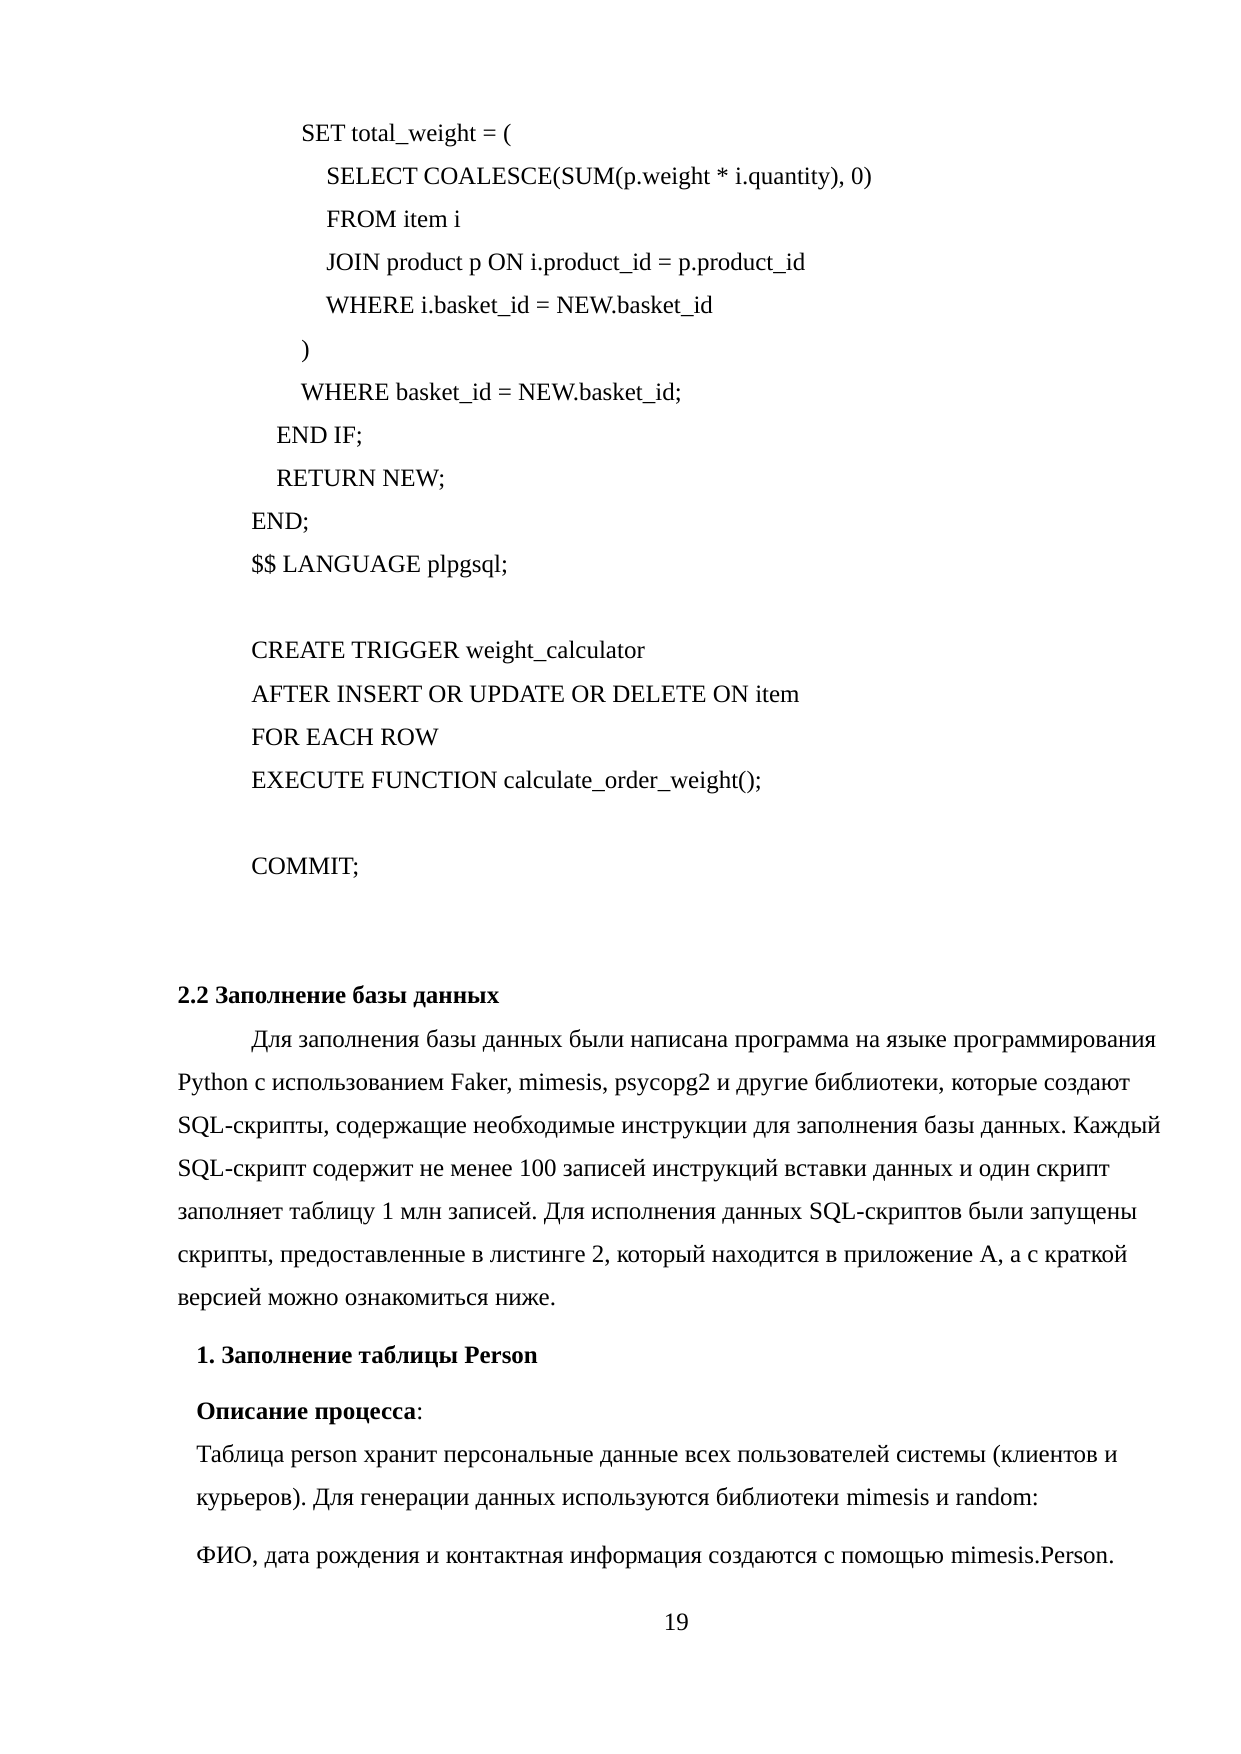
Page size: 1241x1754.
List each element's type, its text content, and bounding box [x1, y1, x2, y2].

subtitle 1. Заполнение таблицы Person [177, 1340, 1181, 1369]
text END; [177, 506, 1181, 535]
text Для заполнения базы данных были написана программа на языке программирования Python с использованием Faker, mimesis, psycopg2 и другие библиотеки, которые создают SQL-скрипты, содержащие необходимые инструкции для заполнения базы данных. Каждый SQL-скрипт содержит не менее 100 записей инструкций вставки данных и один скрипт заполняет таблицу 1 млн записей. Для исполнения данных SQL-скриптов были запущены скрипты, предоставленные в листинге 2, который находится в приложение A, а с краткой версией можно ознакомиться ниже. [177, 1024, 1181, 1311]
text COMMIT; [177, 851, 1181, 880]
text RETURN NEW; [177, 463, 1181, 492]
text FROM item i [177, 204, 1181, 233]
text FOR EACH ROW [177, 722, 1181, 751]
text 2.2 Заполнение базы данных [177, 981, 1181, 1009]
text AFTER INSERT OR UPDATE OR DELETE ON item [177, 679, 1181, 707]
text SELECT COALESCE(SUM(p.weight * i.quantity), 0) [177, 161, 1181, 190]
text SET total_weight = ( [177, 118, 1181, 147]
text END IF; [177, 420, 1181, 449]
text JOIN product p ON i.product_id = p.product_id [177, 247, 1181, 276]
text EXECUTE FUNCTION calculate_order_weight(); [177, 765, 1181, 794]
list Описание процесса: Таблица person хранит персональные данные всех пользователей системы (клиентов и курьеров). Для генерации данных используются библиотеки mimesis и random: [177, 1396, 1181, 1511]
text WHERE basket_id = NEW.basket_id; [177, 377, 1181, 406]
list ФИО, дата рождения и контактная информация создаются с помощью mimesis.Person. [177, 1540, 1181, 1568]
text CREATE TRIGGER weight_calculator [177, 636, 1181, 664]
text $$ LANGUAGE plpgsql; [177, 549, 1181, 578]
text ) [177, 334, 1181, 362]
text WHERE i.basket_id = NEW.basket_id [177, 291, 1181, 319]
